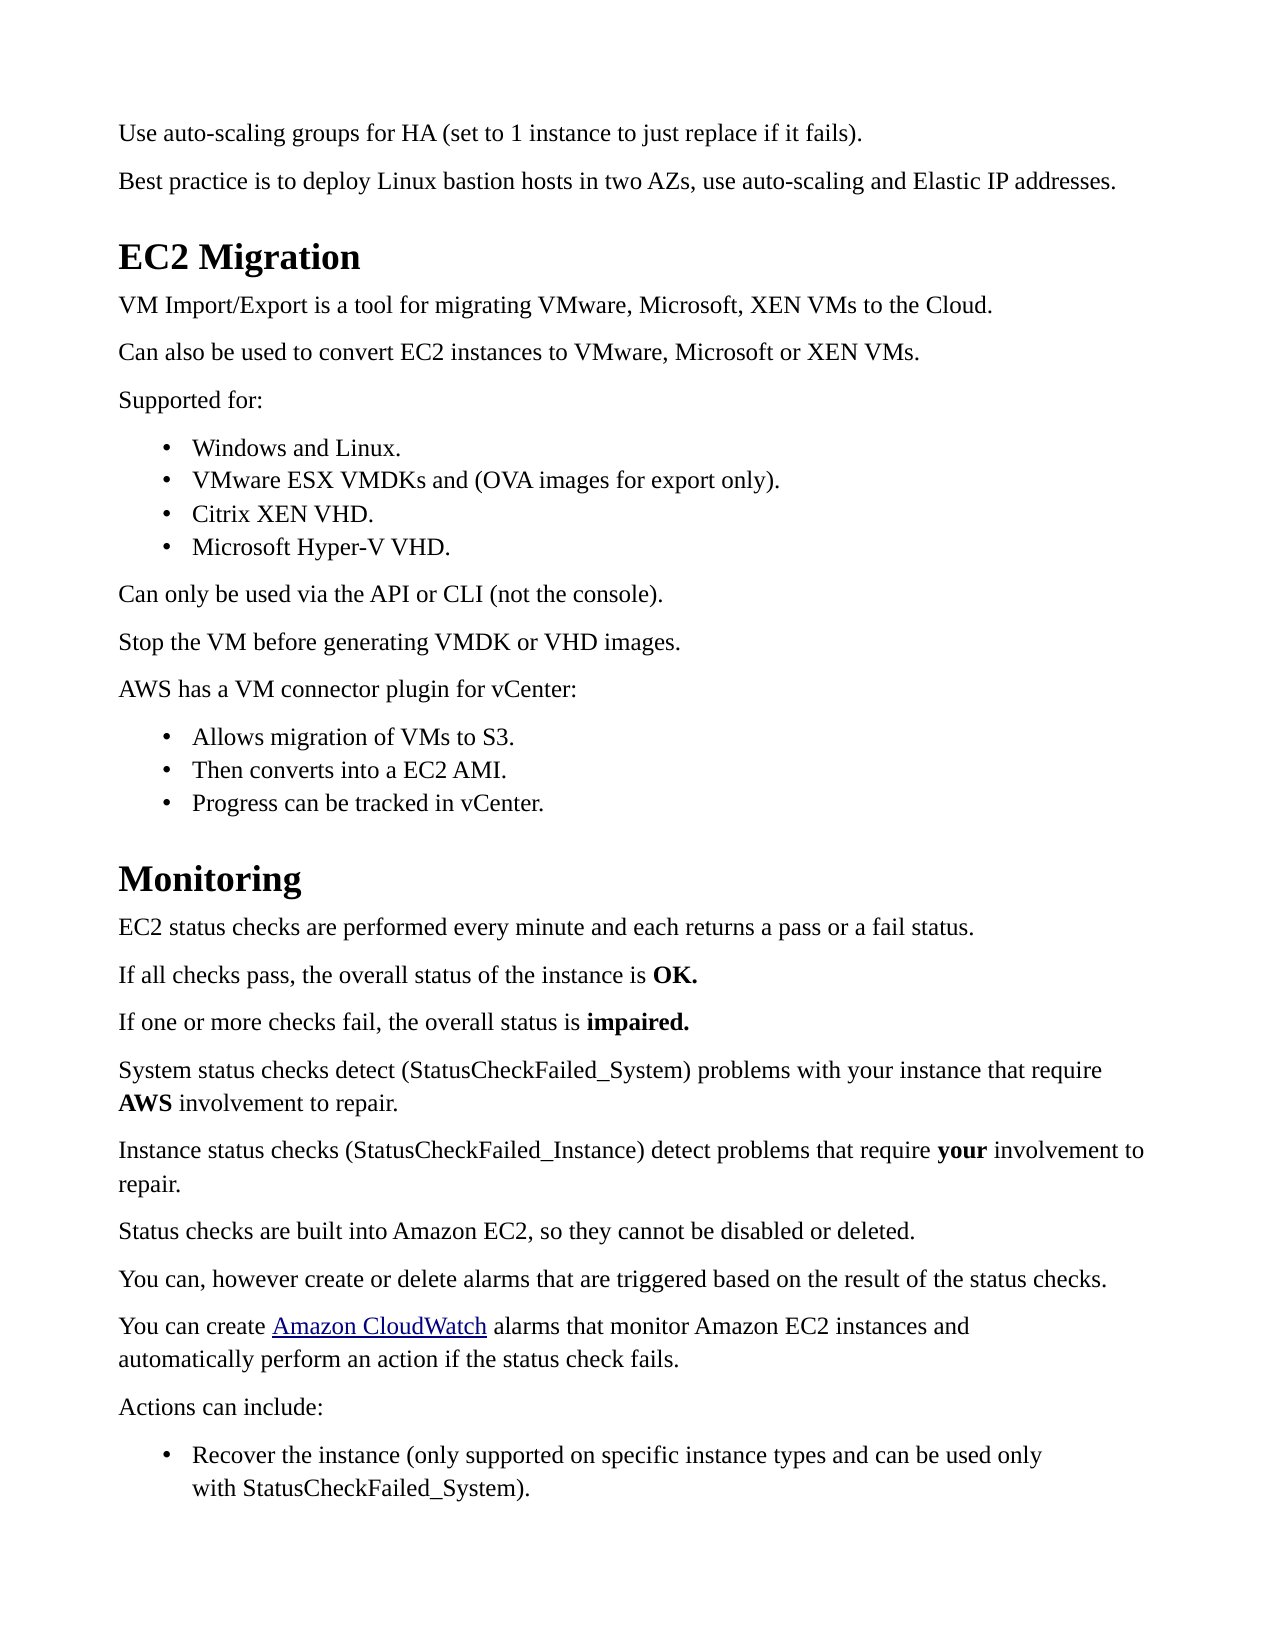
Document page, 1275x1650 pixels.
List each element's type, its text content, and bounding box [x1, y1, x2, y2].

text Status checks are built into Amazon EC2, so they cannot be disabled or deleted. [118, 1216, 1157, 1245]
list Recover the instance (only supported on specific instance types and can be used only with StatusCheckFailed_System). [162, 1440, 1157, 1501]
text Actions can include: [118, 1392, 1157, 1421]
text VM Import/Export is a tool for migrating VMware, Microsoft, XEN VMs to the Cloud. [118, 290, 1157, 318]
text If all checks pass, the overall status of the instance is OK. [118, 960, 1157, 988]
list Allows migration of VMs to S3. [162, 722, 1157, 751]
text Stop the VM before generating VMDK or VHD images. [118, 627, 1157, 656]
list Citrix XEN VHD. [162, 499, 1157, 527]
list Windows and Linux. [162, 433, 1157, 461]
text If one or more checks fail, the overall status is impaired. [118, 1007, 1157, 1036]
subtitle EC2 Migration [118, 234, 1157, 277]
text System status checks detect (StatusCheckFailed_System) problems with your instance that require AWS involvement to repair. [118, 1055, 1157, 1117]
text Can only be used via the API or CLI (not the console). [118, 579, 1157, 608]
list Then converts into a EC2 AMI. [162, 755, 1157, 784]
text You can, however create or delete alarms that are triggered based on the result of the status checks. [118, 1264, 1157, 1293]
list VMware ESX VMDKs and (OVA images for export only). [162, 466, 1157, 494]
text Can also be used to convert EC2 instances to VMware, Microsoft or XEN VMs. [118, 337, 1157, 366]
text Instance status checks (StatusCheckFailed_Instance) detect problems that require your involvement to repair. [118, 1136, 1157, 1197]
text Supported for: [118, 385, 1157, 414]
list Progress can be tracked in vCenter. [162, 788, 1157, 817]
text EC2 status checks are performed every minute and each returns a pass or a fail status. [118, 912, 1157, 941]
list Microsoft Hyper-V VHD. [162, 532, 1157, 560]
text AWS has a VM connector plugin for vCenter: [118, 674, 1157, 703]
text Best practice is to deploy Linux bastion hosts in two AZs, use auto-scaling and Elastic IP addresses. [118, 166, 1157, 194]
subtitle Monitoring [118, 857, 1157, 900]
text Use auto-scaling groups for HA (set to 1 instance to just replace if it fails). [118, 118, 1157, 147]
text You can create Amazon CloudWatch alarms that monitor Amazon EC2 instances and automatically perform an action if the status check fails. [118, 1311, 1157, 1373]
